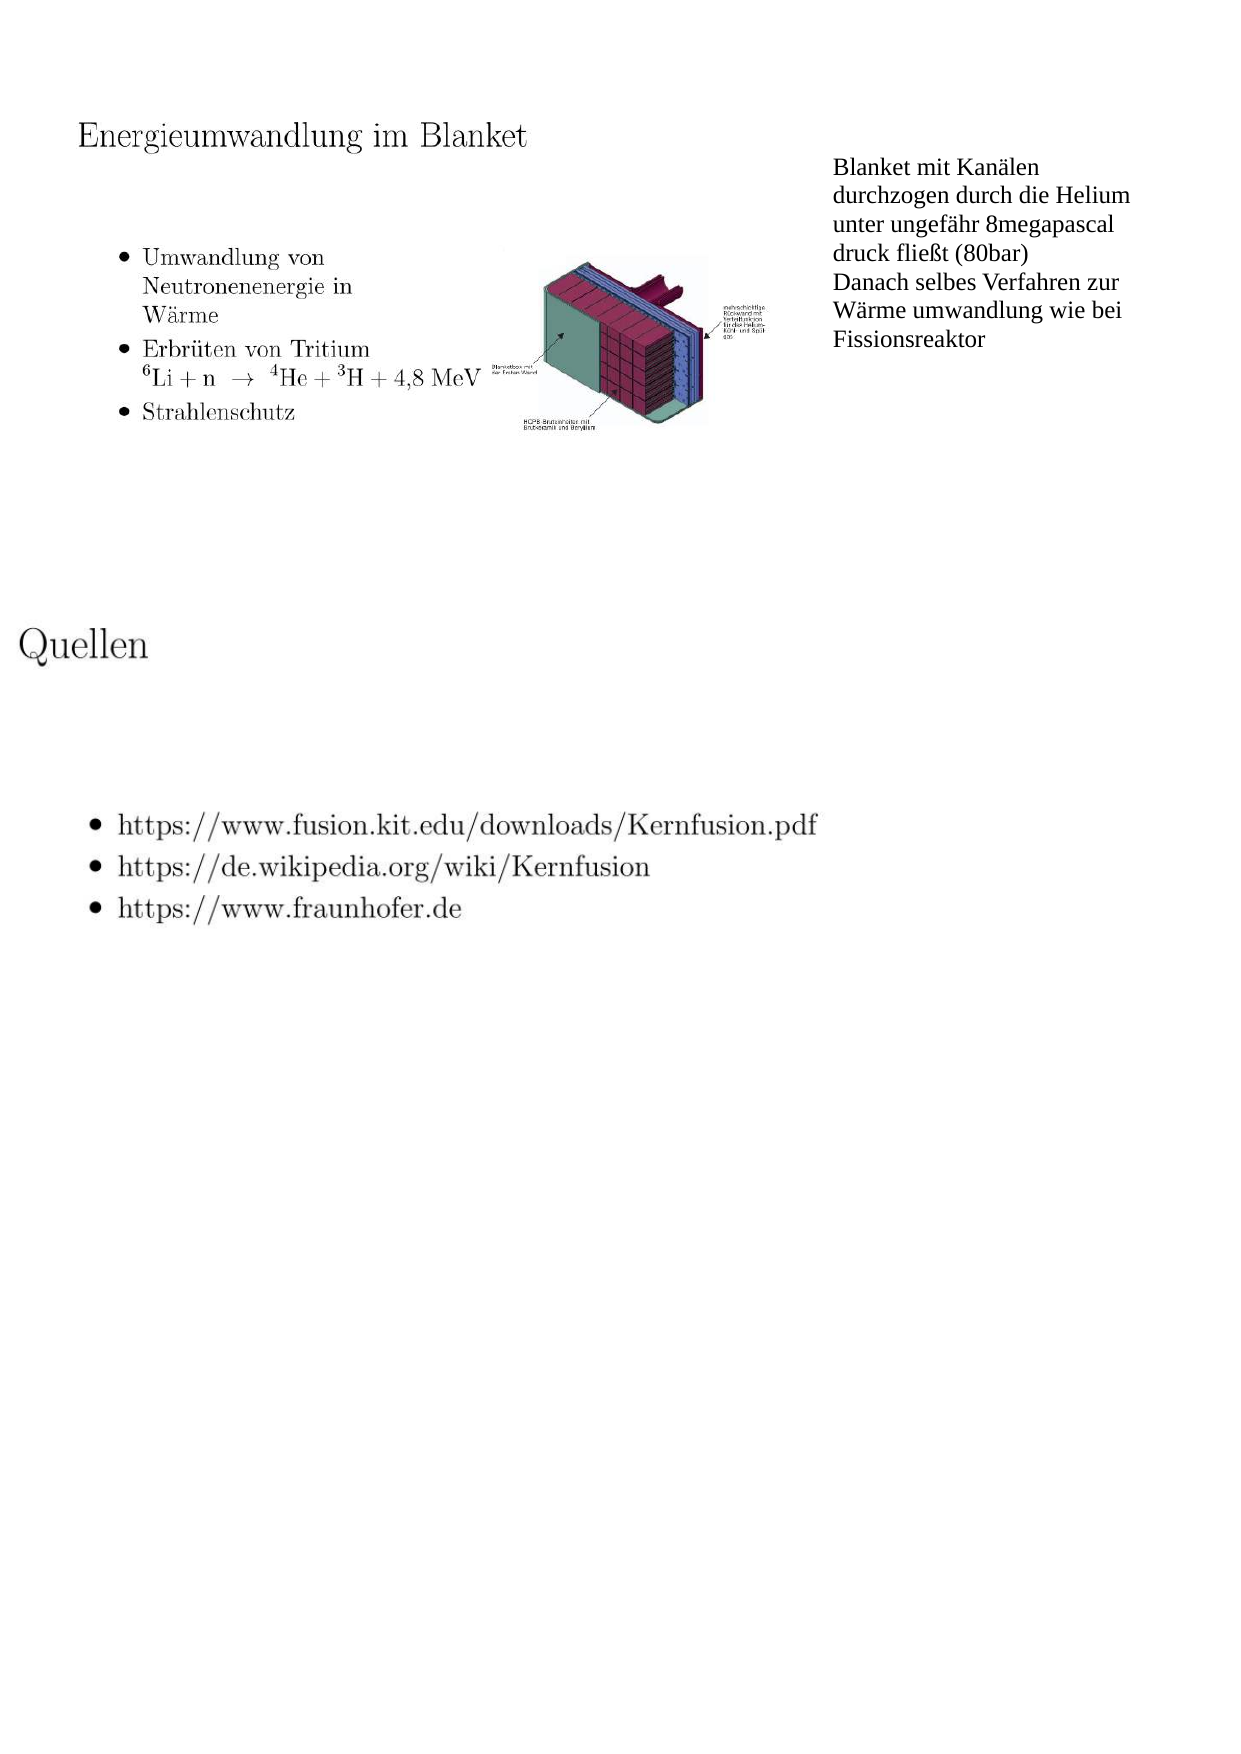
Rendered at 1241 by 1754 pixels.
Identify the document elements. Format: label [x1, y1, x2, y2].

picture [62, 102, 833, 536]
picture [0, 603, 945, 1135]
